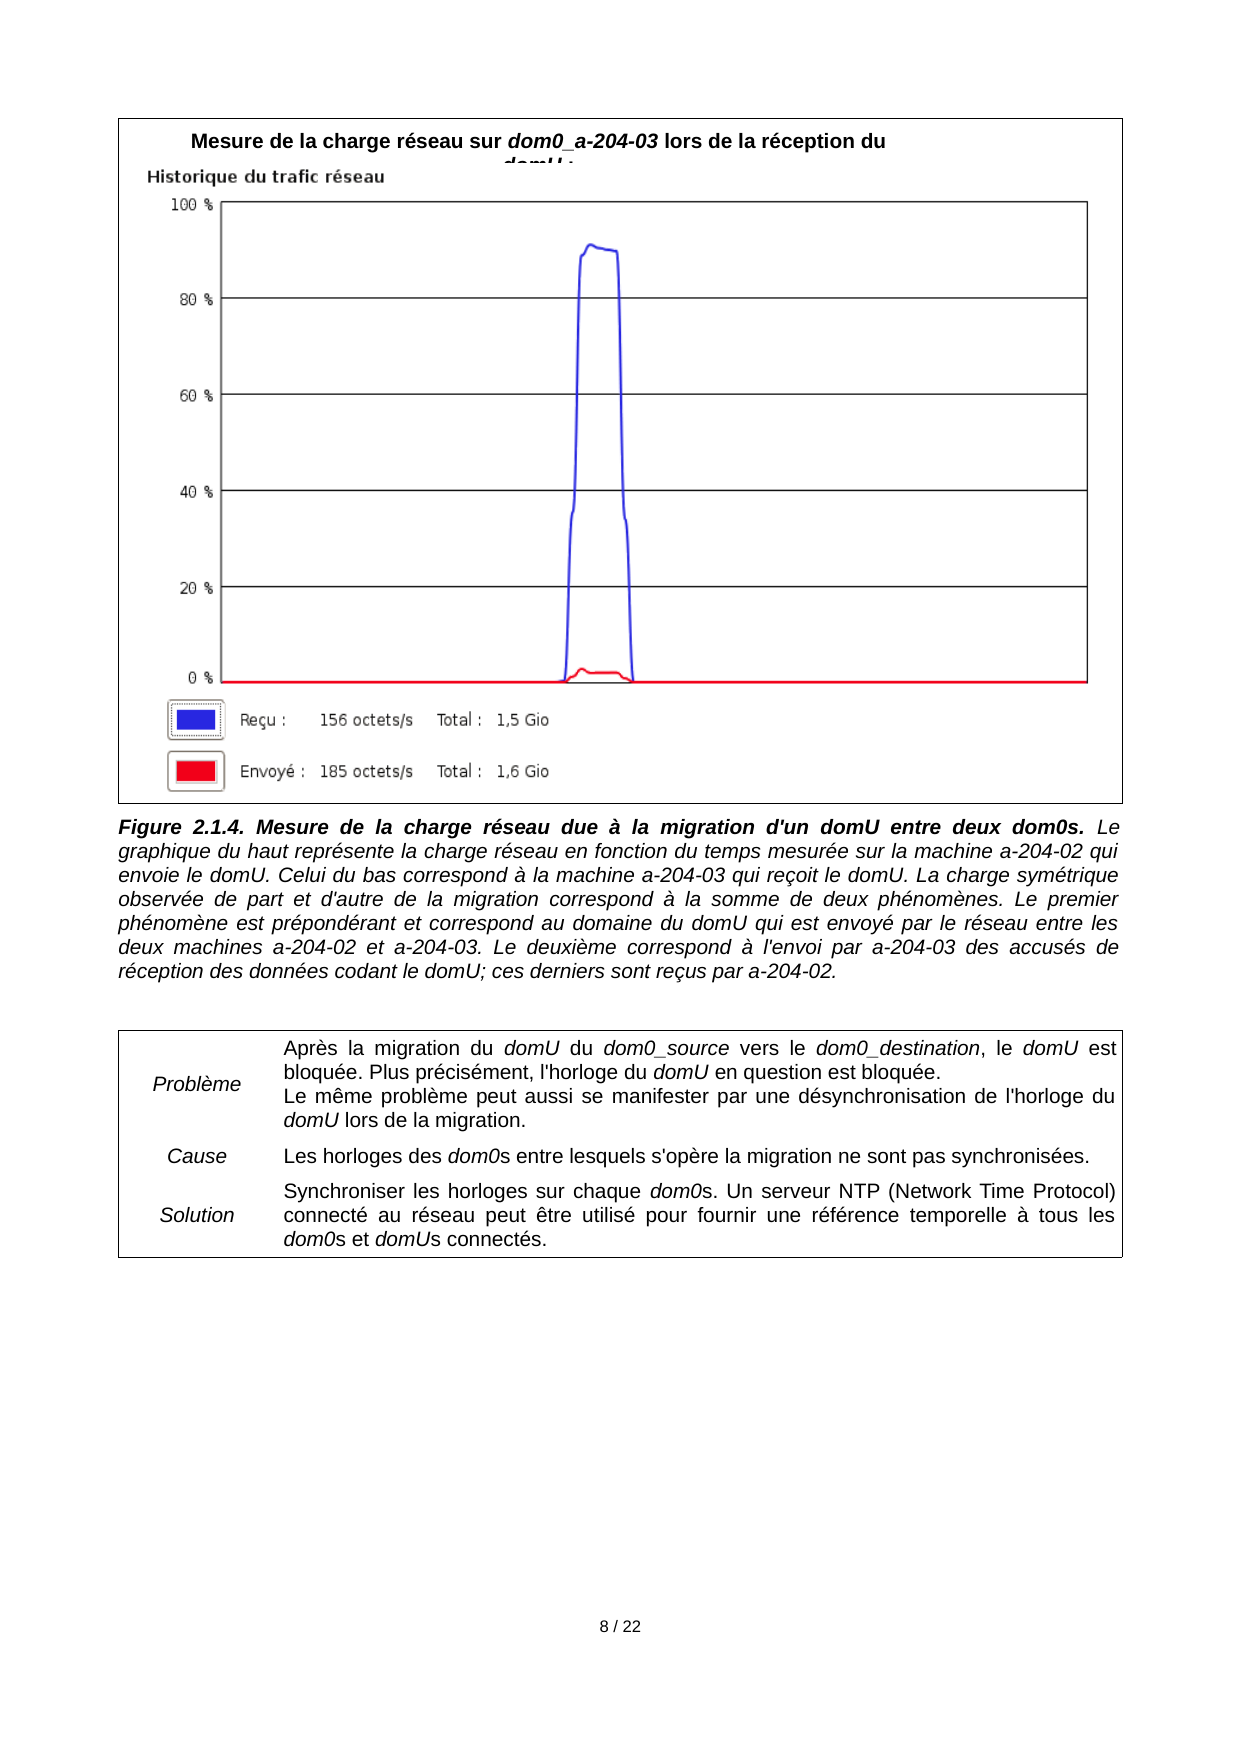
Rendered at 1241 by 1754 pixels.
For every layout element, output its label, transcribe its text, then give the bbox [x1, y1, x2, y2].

table_header Après la migration du domU du dom0_source vers le dom0_destination, le domU est bloquée. Plus précisément, l'horloge du domU en question est bloquée. Le même problème peut aussi se manifester par une désynchronisation de l'horloge du domU lors de la migration. [278, 1031, 1122, 1138]
table_cell Solution [119, 1173, 278, 1257]
picture [140, 163, 1100, 801]
table_cell Cause [119, 1138, 278, 1173]
table_cell Synchroniser les horloges sur chaque dom0s. Un serveur NTP (Network Time Protocol) connecté au réseau peut être utilisé pour fournir une référence temporelle à tous les dom0s et domUs connectés. [278, 1173, 1122, 1257]
table_header Problème [119, 1031, 278, 1138]
table_cell Les horloges des dom0s entre lesquels s'opère la migration ne sont pas synchronisées. [278, 1138, 1122, 1173]
text Figure 2.1.4. Mesure de la charge réseau due à la migration d'un domU entre deux dom0s. Le graphique du haut représente la charge réseau en fonction du temps mesurée sur la machine a-204-02 qui envoie le domU. Celui du bas correspond à la machine a-204-03 qui reçoit le domU. La charge symétrique observée de part et d'autre de la migration correspond à la somme de deux phénomènes. Le premier phénomène est prépondérant et correspond au domaine du domU qui est envoyé par le réseau entre les deux machines a-204-02 et a-204-03. Le deuxième correspond à l'envoi par a-204-03 des accusés de réception des données codant le domU; ces derniers sont reçus par a-204-02. [118, 815, 1122, 983]
